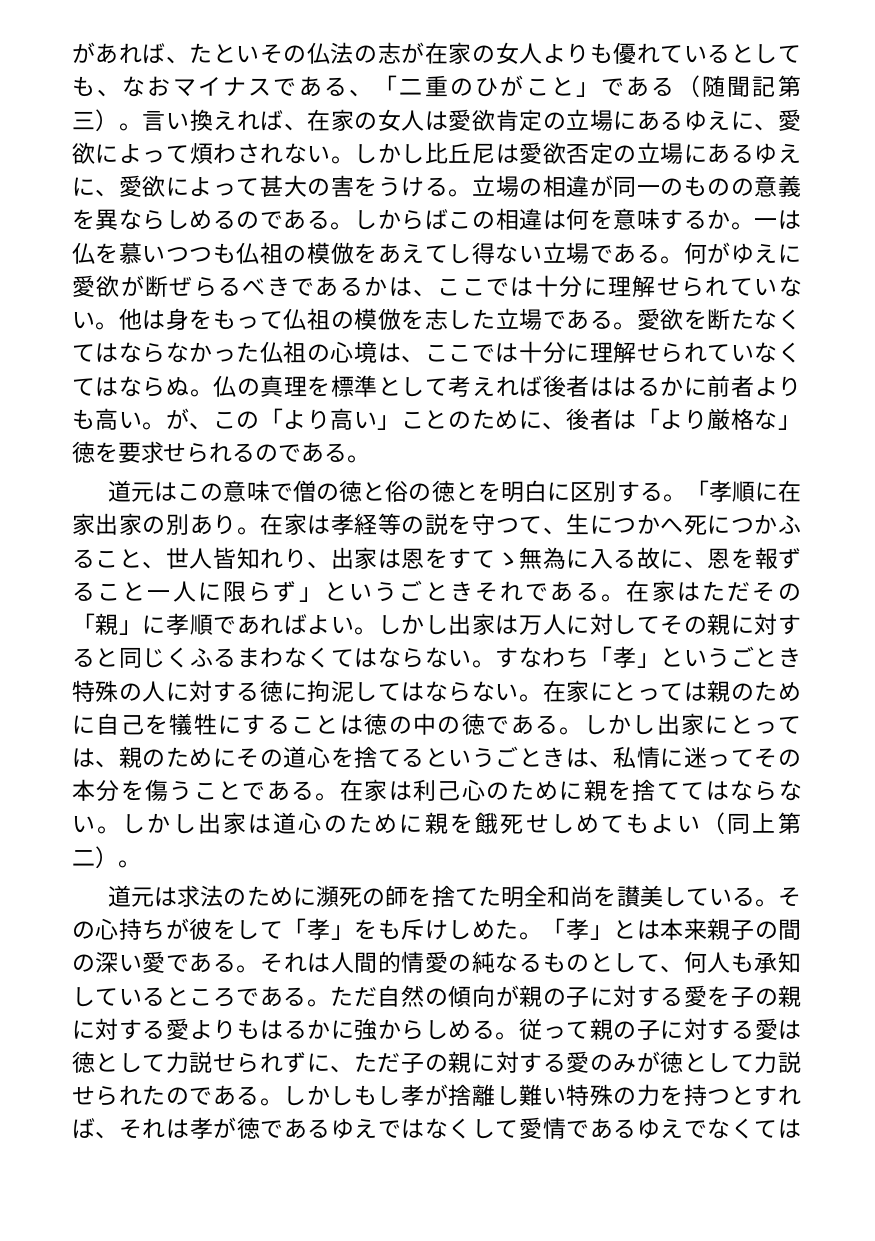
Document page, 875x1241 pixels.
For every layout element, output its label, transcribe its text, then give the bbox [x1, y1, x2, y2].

text があれば、たといその仏法の志が在家の女人よりも優れているとしても、なおマイナスである、「二重のひがこと」である（随聞記第三）。言い換えれば、在家の女人は愛欲肯定の立場にあるゆえに、愛欲によって煩わされない。しかし比丘尼は愛欲否定の立場にあるゆえに、愛欲によって甚大の害をうける。立場の相違が同一のものの意義を異ならしめるのである。しからばこの相違は何を意味するか。一は仏を慕いつつも仏祖の模倣をあえてし得ない立場である。何がゆえに愛欲が断ぜらるべきであるかは、ここでは十分に理解せられていない。他は身をもって仏祖の模倣を志した立場である。愛欲を断たなくてはならなかった仏祖の心境は、ここでは十分に理解せられていなくてはならぬ。仏の真理を標準として考えれば後者ははるかに前者よりも高い。が、この「より高い」ことのために、後者は「より厳格な」徳を要求せられるのである。 [72, 36, 802, 468]
text 道元はこの意味で僧の徳と俗の徳とを明白に区別する。「孝順に在家出家の別あり。在家は孝経等の説を守つて、生につかへ死につかふること、世人皆知れり、出家は恩をすてゝ無為に入る故に、恩を報ずること一人に限らず」というごときそれである。在家はただその「親」に孝順であればよい。しかし出家は万人に対してその親に対すると同じくふるまわなくてはならない。すなわち「孝」というごとき特殊の人に対する徳に拘泥してはならない。在家にとっては親のために自己を犠牲にすることは徳の中の徳である。しかし出家にとっては、親のためにその道心を捨てるというごときは、私情に迷ってその本分を傷うことである。在家は利己心のために親を捨ててはならない。しかし出家は道心のために親を餓死せしめてもよい（同上第二）。 [72, 474, 802, 873]
text 道元は求法のために瀕死の師を捨てた明全和尚を讃美している。その心持ちが彼をして「孝」をも斥けしめた。「孝」とは本来親子の間の深い愛である。それは人間的情愛の純なるものとして、何人も承知しているところである。ただ自然の傾向が親の子に対する愛を子の親に対する愛よりもはるかに強からしめる。従って親の子に対する愛は徳として力説せられずに、ただ子の親に対する愛のみが徳として力説せられたのである。しかしもし孝が捨離し難い特殊の力を持つとすれば、それは孝が徳であるゆえではなくして愛情であるゆえでなくては [72, 879, 802, 1144]
